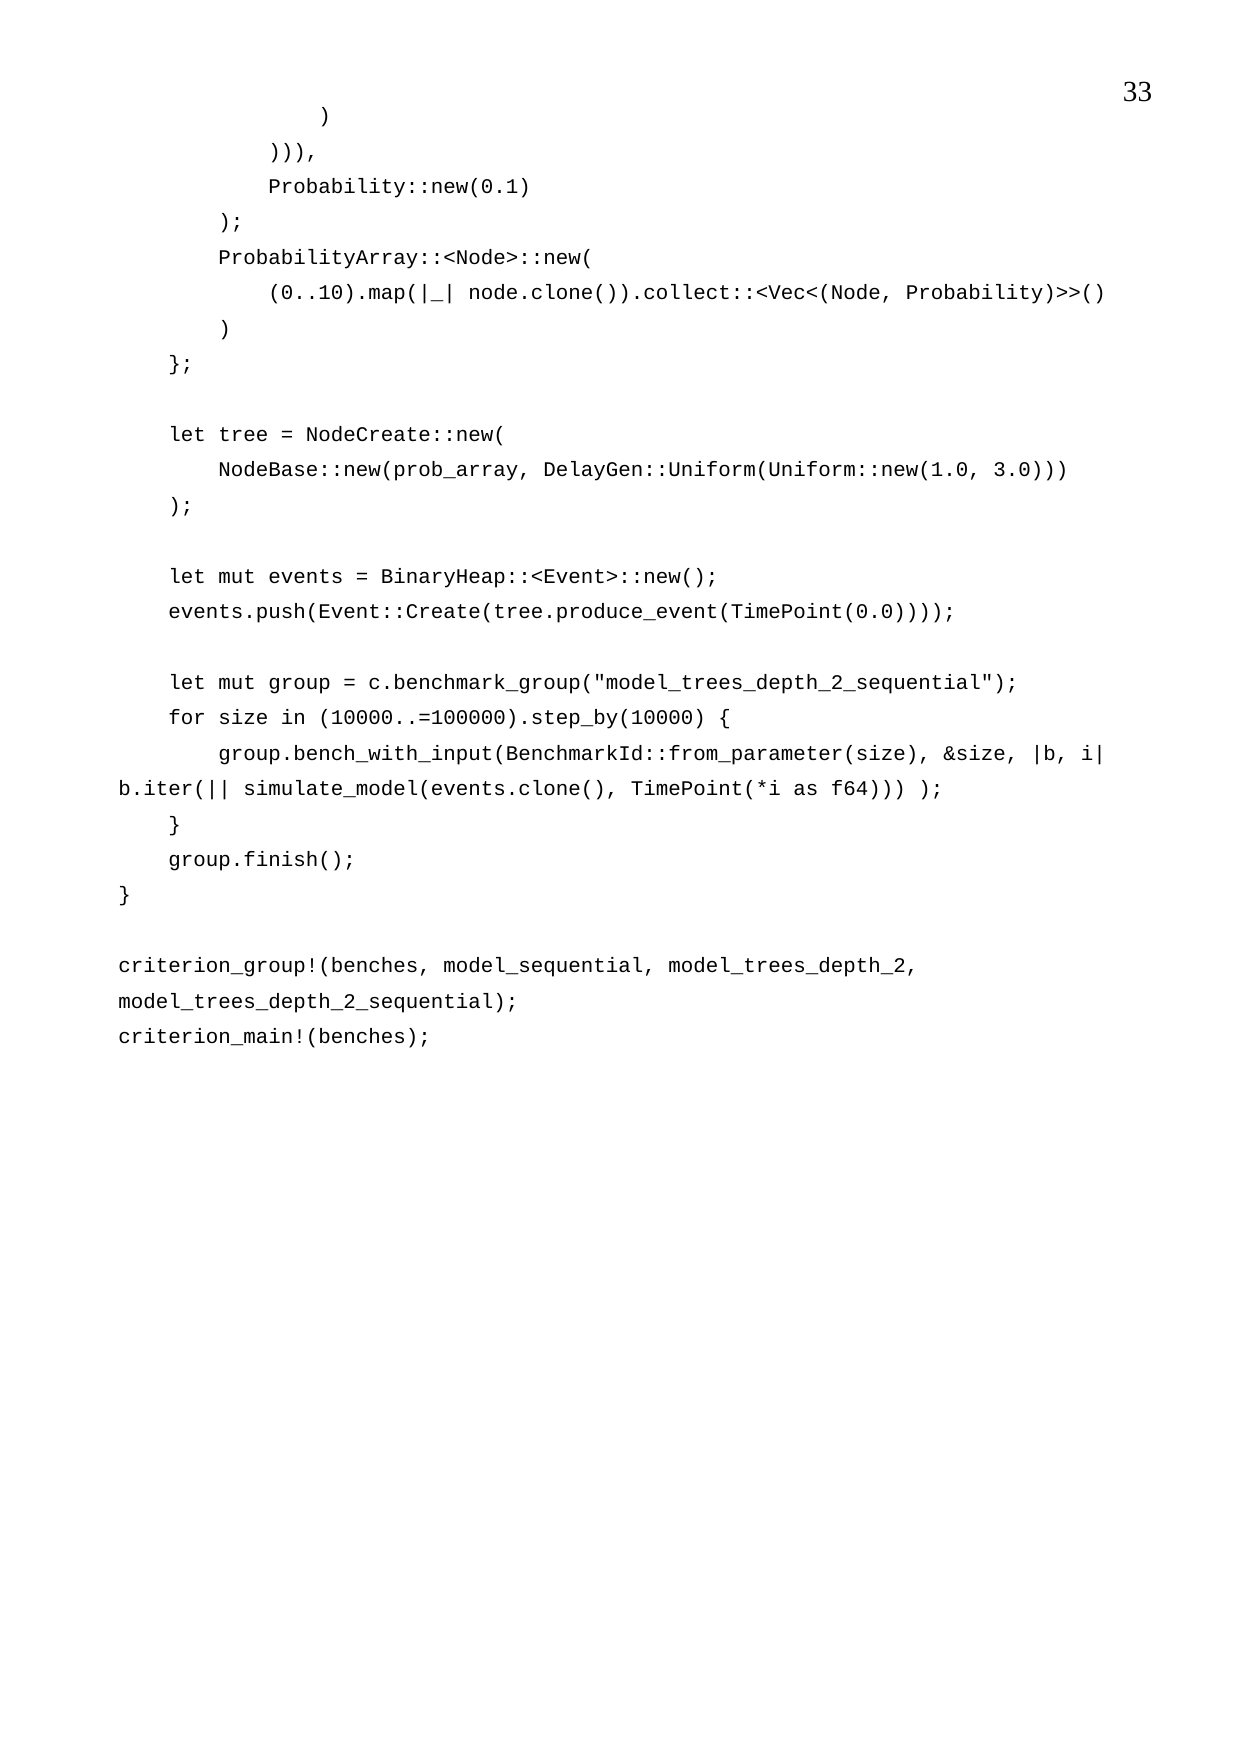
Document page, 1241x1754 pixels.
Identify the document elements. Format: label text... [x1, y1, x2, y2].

text criterion_group!(benches, model_sequential, model_trees_depth_2, model_trees_depth_2_sequential); [118, 955, 1122, 1014]
text ))), [118, 141, 1122, 164]
text ProbabilityArray::<Node>::new( [118, 247, 1122, 271]
text }; [118, 353, 1122, 377]
text } [118, 813, 1122, 837]
text } [118, 884, 1122, 908]
text group.bench_with_input(BenchmarkId::from_parameter(size), &size, |b, i| b.iter(|| simulate_model(events.clone(), TimePoint(*i as f64))) ); [118, 743, 1122, 802]
text criterion_main!(benches); [118, 1026, 1122, 1050]
text Probability::new(0.1) [118, 176, 1122, 200]
text ) [118, 318, 1122, 341]
text NodeBase::new(prob_array, DelayGen::Uniform(Uniform::new(1.0, 3.0))) [118, 459, 1122, 483]
text ) [118, 105, 1122, 129]
text events.push(Event::Create(tree.produce_event(TimePoint(0.0)))); [118, 601, 1122, 625]
text let mut events = BinaryHeap::<Event>::new(); [118, 566, 1122, 589]
text let mut group = c.benchmark_group("model_trees_depth_2_sequential"); [118, 672, 1122, 696]
text ); [118, 495, 1122, 518]
text let tree = NodeCreate::new( [118, 424, 1122, 448]
text for size in (10000..=100000).step_by(10000) { [118, 707, 1122, 731]
text (0..10).map(|_| node.clone()).collect::<Vec<(Node, Probability)>>() [118, 282, 1122, 306]
text ); [118, 211, 1122, 235]
text group.finish(); [118, 849, 1122, 873]
